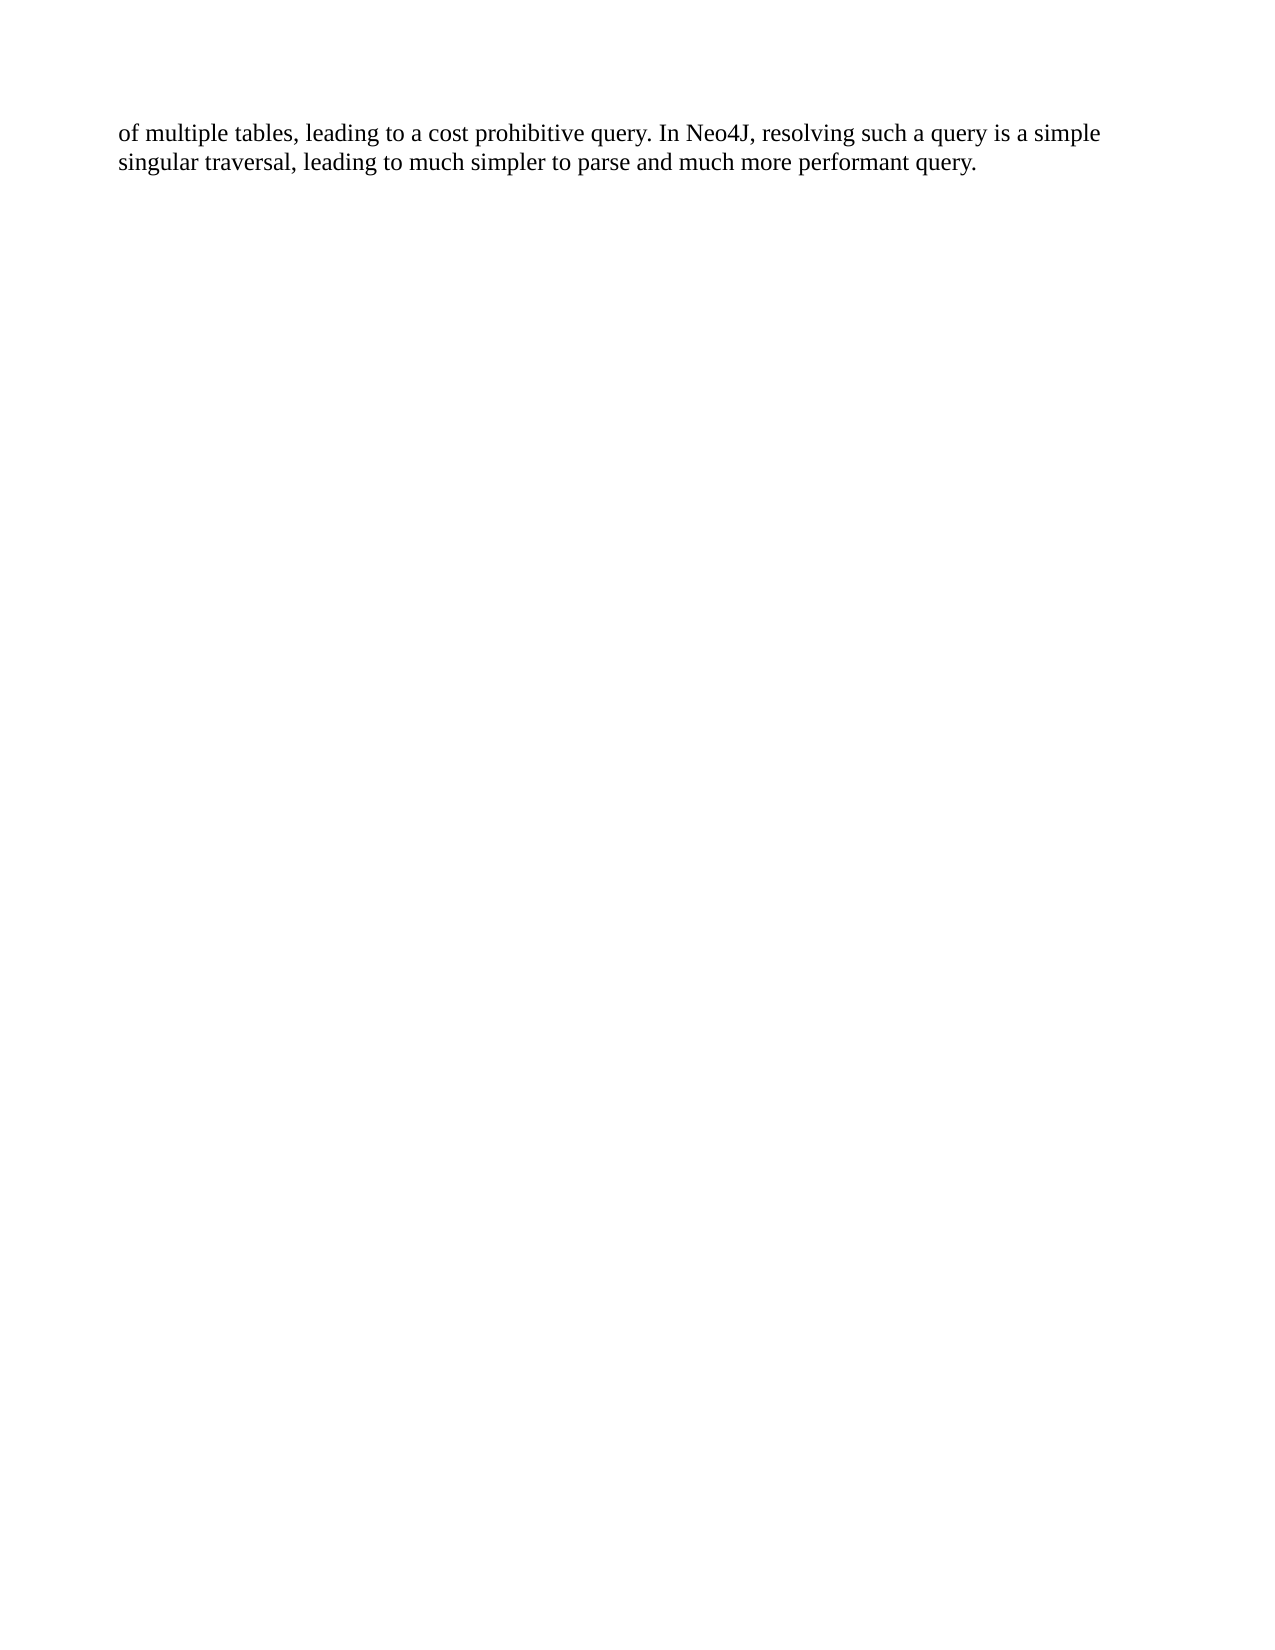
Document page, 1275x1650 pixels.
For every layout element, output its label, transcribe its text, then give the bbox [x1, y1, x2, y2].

text of multiple tables, leading to a cost prohibitive query. In Neo4J, resolving such a query is a simple singular traversal, leading to much simpler to parse and much more performant query. [118, 118, 1157, 176]
